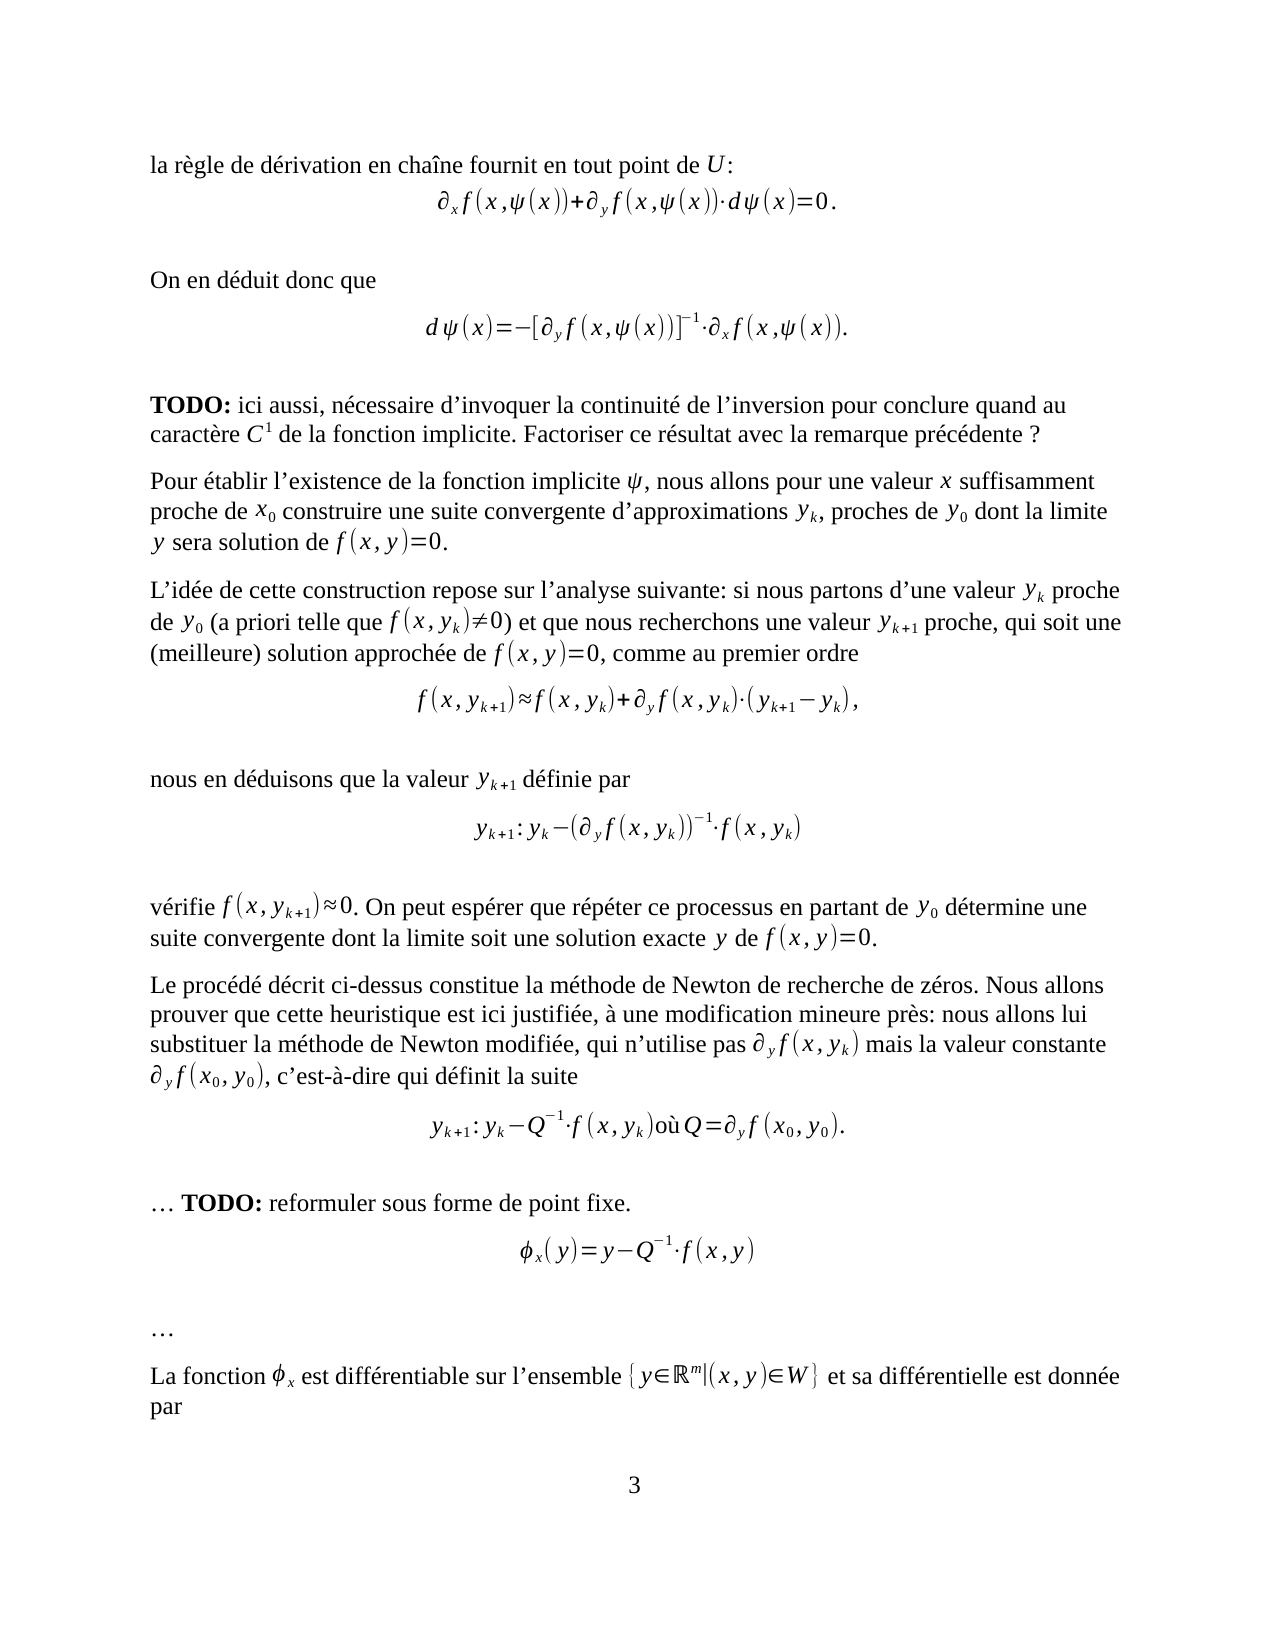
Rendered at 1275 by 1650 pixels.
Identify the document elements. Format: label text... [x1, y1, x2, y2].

text nous en déduisons que la valeur définie par [150, 762, 1125, 794]
text L’idée de cette construction repose sur l’analyse suivante: si nous partons d’une valeur proche de (a priori telle que ) et que nous recherchons une valeur proche, qui soit une (meilleure) solution approchée de , comme au premier ordre [150, 574, 1125, 667]
text La partie la plus technique de la démonstration concerne l’existence et la différentiabilité de la fonction implicite . Mais si l’on admet temporairement ces résultats, établir l’expression de est relativement simple. En effet, l’égalité étant satisfaite identiquement sur et la fonction étant différentiable comme composée de fonctions différentiables, la règle de dérivation en chaîne fournit en tout point de : [150, 150, 1125, 179]
text TODO: ici aussi, nécessaire d’invoquer la continuité de l’inversion pour conclure quand au caractère de la fonction implicite. Factoriser ce résultat avec la remarque précédente ? [150, 390, 1125, 448]
text … TODO: reformuler sous forme de point fixe. [150, 1188, 1125, 1217]
text … [150, 1313, 1125, 1342]
text On en déduit donc que [150, 265, 1125, 293]
text La fonction est différentiable sur l’ensemble et sa différentielle est donnée par [150, 1360, 1125, 1420]
text Pour établir l’existence de la fonction implicite , nous allons pour une valeur suffisamment proche de construire une suite convergente d’approximations , proches de dont la limite sera solution de . [150, 466, 1125, 556]
text Le procédé décrit ci-dessus constitue la méthode de Newton de recherche de zéros. Nous allons prouver que cette heuristique est ici justifiée, à une modification mineure près: nous allons lui substituer la méthode de Newton modifiée, qui n’utilise pas mais la valeur constante , c’est-à-dire qui définit la suite [150, 970, 1125, 1092]
text vérifie . On peut espérer que répéter ce processus en partant de détermine une suite convergente dont la limite soit une solution exacte de . [150, 890, 1125, 952]
